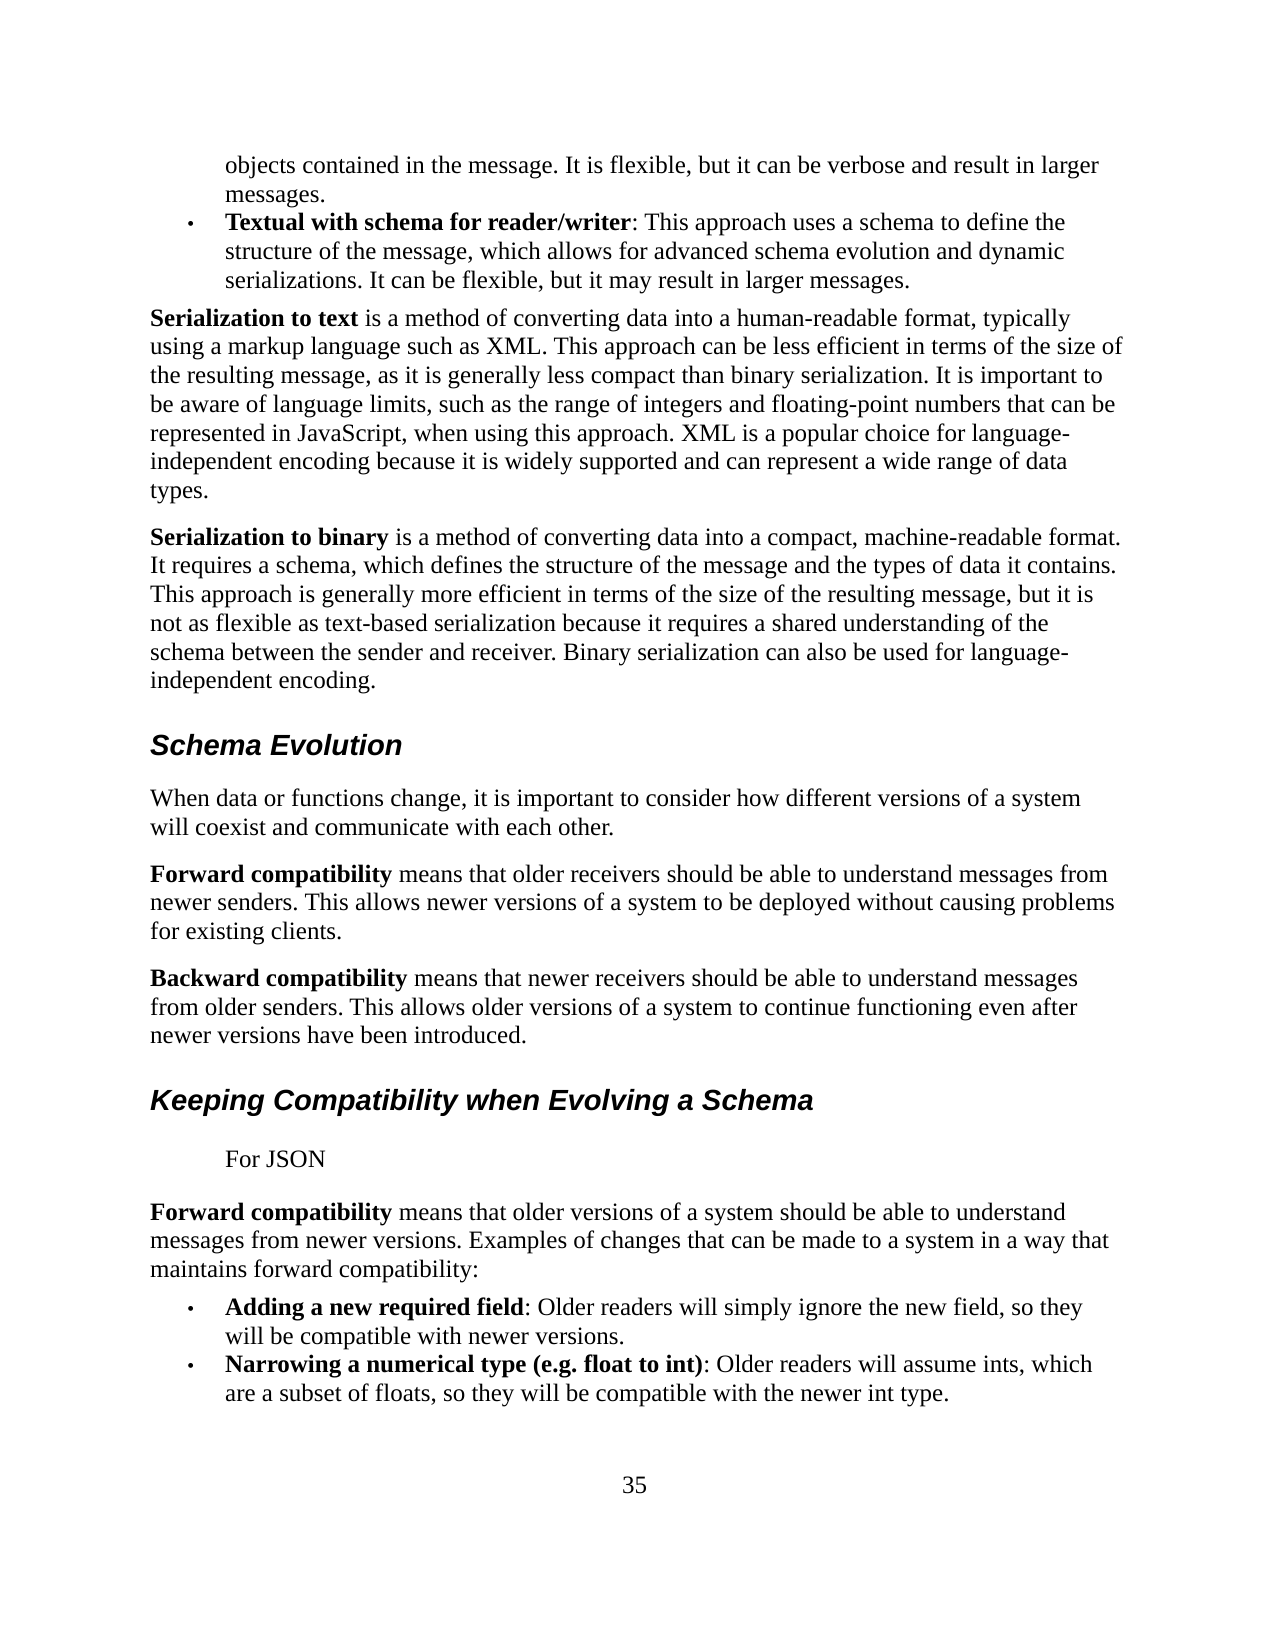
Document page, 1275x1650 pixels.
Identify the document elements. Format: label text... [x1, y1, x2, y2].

list Textual with schema for reader/writer: This approach uses a schema to define the structure of the message, which allows for advanced schema evolution and dynamic serializations. It can be flexible, but it may result in larger messages. [187, 207, 1125, 294]
list objects contained in the message. It is flexible, but it can be verbose and result in larger messages. [187, 150, 1125, 207]
subtitle Keeping Compatibility when Evolving a Schema [150, 1083, 1125, 1117]
subtitle Schema Evolution [150, 728, 1125, 762]
text Serialization to text is a method of converting data into a human-readable format, typically using a markup language such as XML. This approach can be less efficient in terms of the size of the resulting message, as it is generally less compact than binary serialization. It is important to be aware of language limits, such as the range of integers and floating-point numbers that can be represented in JavaScript, when using this approach. XML is a popular choice for language-independent encoding because it is widely supported and can represent a wide range of data types. [150, 303, 1125, 504]
text Serialization to binary is a method of converting data into a compact, machine-readable format. It requires a schema, which defines the structure of the message and the types of data it contains. This approach is generally more efficient in terms of the size of the resulting message, but it is not as flexible as text-based serialization because it requires a shared understanding of the schema between the sender and receiver. Binary serialization can also be used for language-independent encoding. [150, 522, 1125, 694]
list Narrowing a numerical type (e.g. float to int): Older readers will assume ints, which are a subset of floats, so they will be compatible with the newer int type. [187, 1349, 1125, 1407]
text When data or functions change, it is important to consider how different versions of a system will coexist and communicate with each other. [150, 783, 1125, 841]
text For JSON [225, 1144, 1125, 1173]
list Adding a new required field: Older readers will simply ignore the new field, so they will be compatible with newer versions. [187, 1292, 1125, 1349]
text Forward compatibility means that older versions of a system should be able to understand messages from newer versions. Examples of changes that can be made to a system in a way that maintains forward compatibility: [150, 1197, 1125, 1283]
text Forward compatibility means that older receivers should be able to understand messages from newer senders. This allows newer versions of a system to be deployed without causing problems for existing clients. [150, 859, 1125, 945]
text Backward compatibility means that newer receivers should be able to understand messages from older senders. This allows older versions of a system to continue functioning even after newer versions have been introduced. [150, 963, 1125, 1049]
